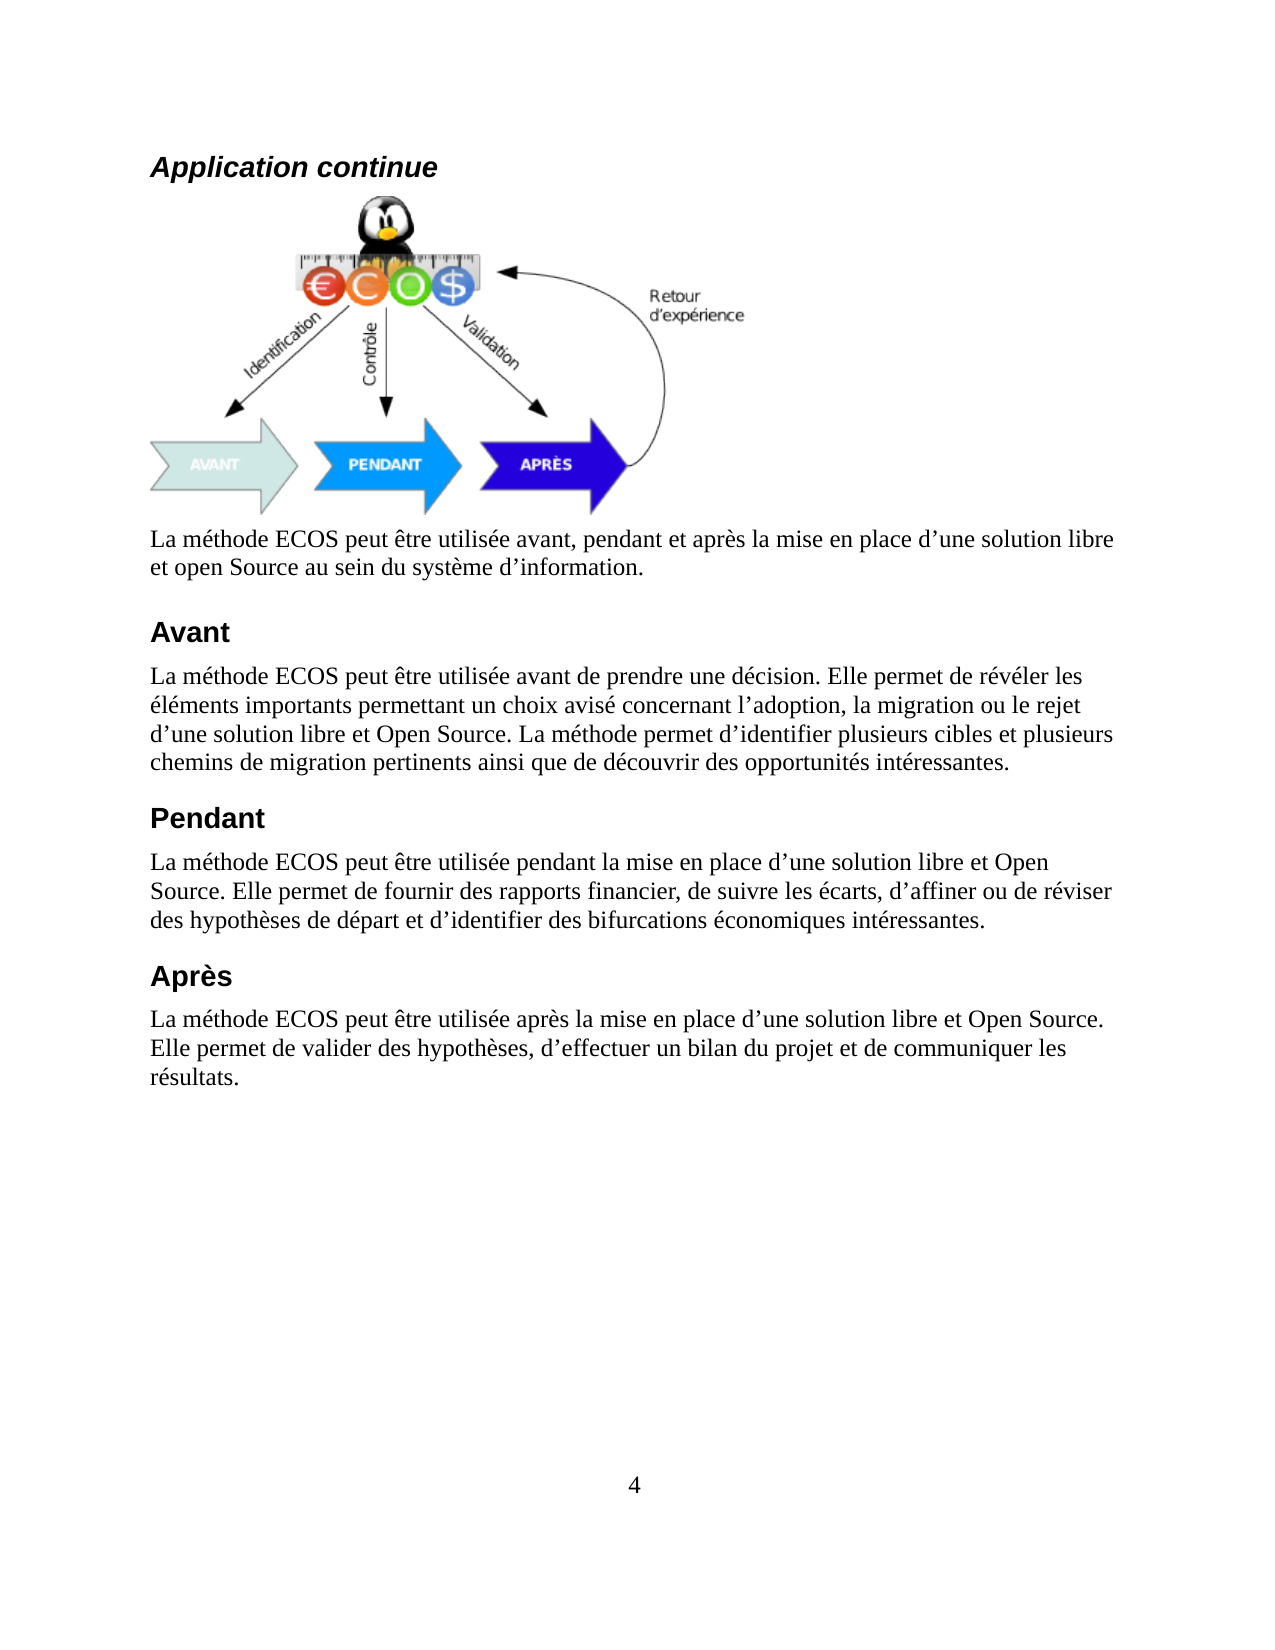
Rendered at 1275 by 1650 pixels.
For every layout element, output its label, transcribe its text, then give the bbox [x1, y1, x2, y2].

subtitle Avant [150, 615, 1125, 649]
subtitle Après [150, 958, 1125, 992]
text La méthode ECOS peut être utilisée avant de prendre une décision. Elle permet de révéler les éléments importants permettant un choix avisé concernant l’adoption, la migration ou le rejet d’une solution libre et Open Source. La méthode permet d’identifier plusieurs cibles et plusieurs chemins de migration pertinents ainsi que de découvrir des opportunités intéressantes. [150, 661, 1125, 776]
picture [150, 196, 771, 515]
text La méthode ECOS peut être utilisée après la mise en place d’une solution libre et Open Source. Elle permet de valider des hypothèses, d’effectuer un bilan du projet et de communiquer les résultats. [150, 1004, 1125, 1091]
subtitle Pendant [150, 801, 1125, 835]
text La méthode ECOS peut être utilisée pendant la mise en place d’une solution libre et Open Source. Elle permet de fournir des rapports financier, de suivre les écarts, d’affiner ou de réviser des hypothèses de départ et d’identifier des bifurcations économiques intéressantes. [150, 847, 1125, 933]
text La méthode ECOS peut être utilisée avant, pendant et après la mise en place d’une solution libre et open Source au sein du système d’information. [150, 524, 1125, 581]
subtitle Application continue [150, 150, 1125, 183]
